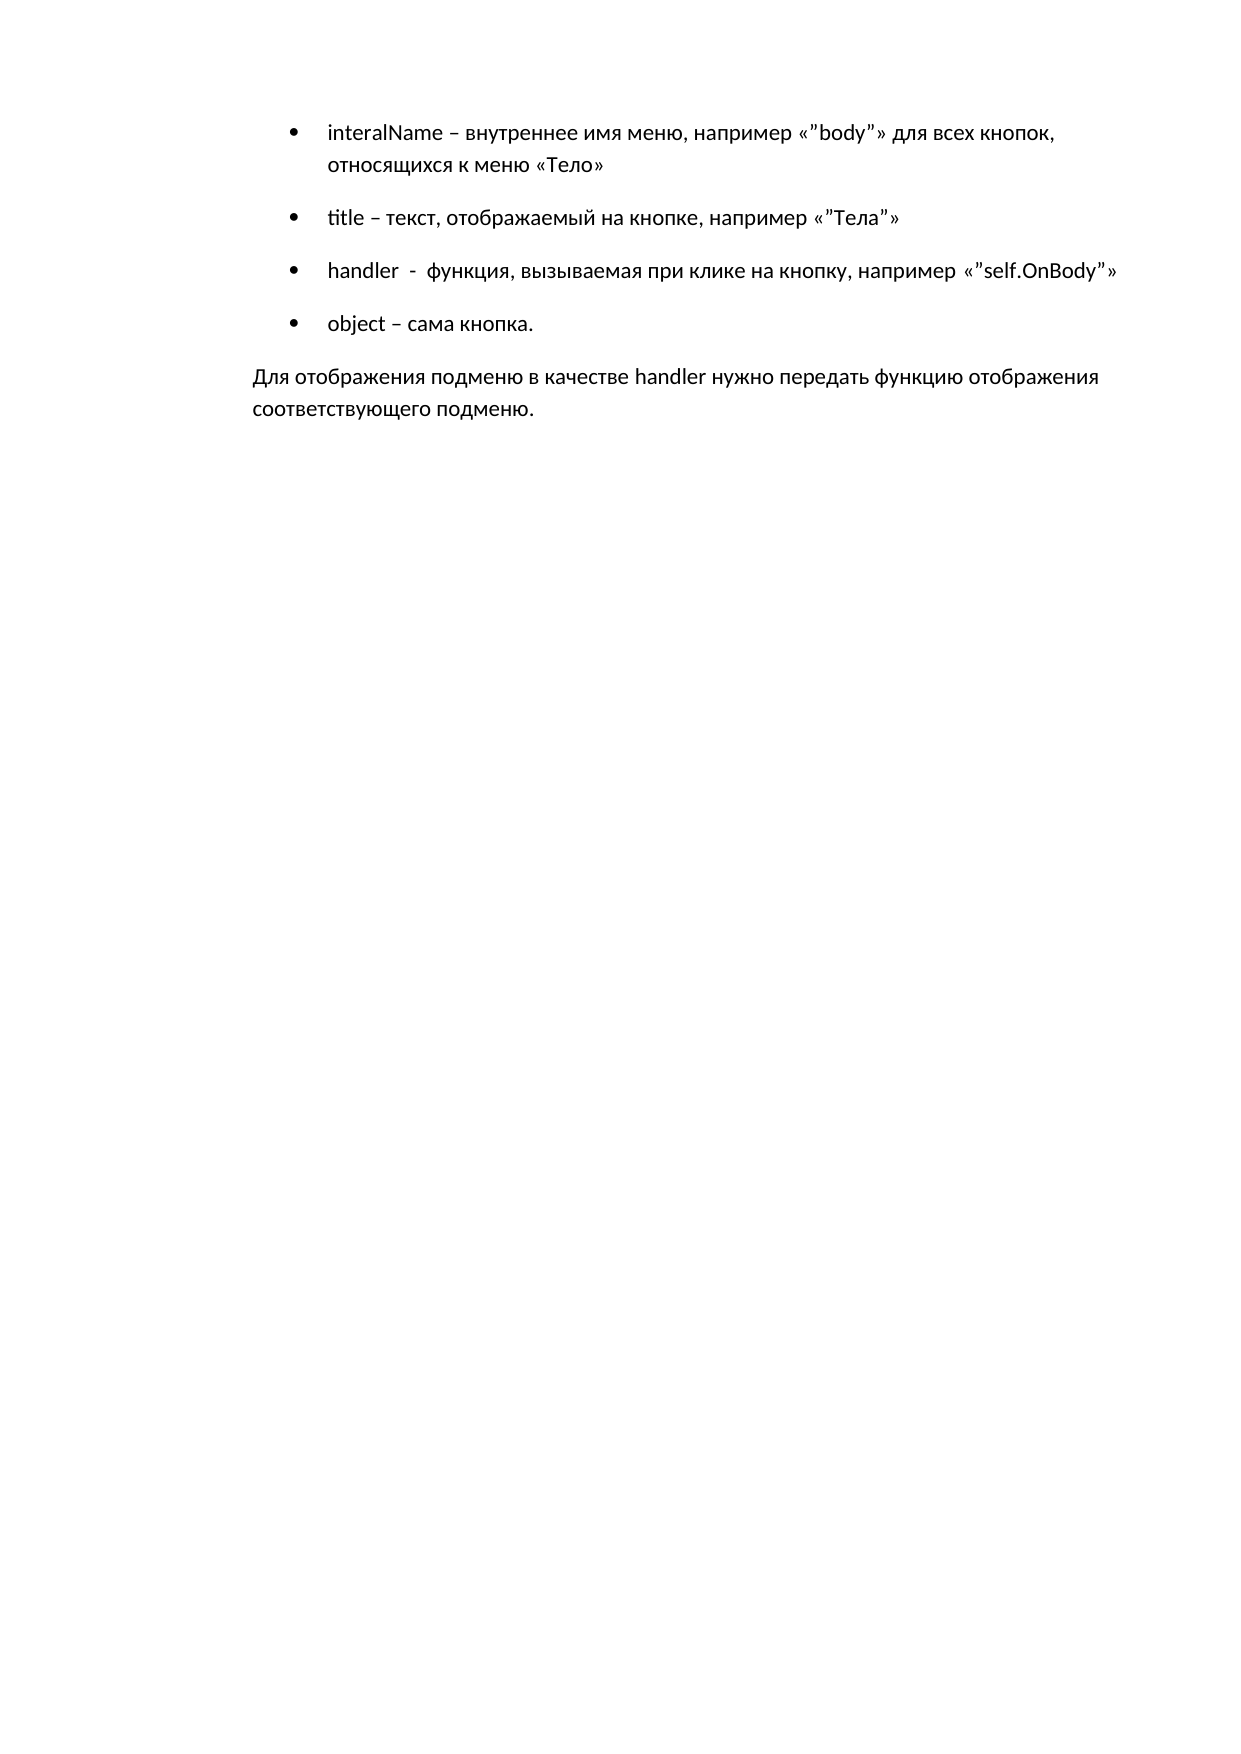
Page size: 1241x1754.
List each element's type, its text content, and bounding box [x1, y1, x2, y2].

text Для отображения подменю в качестве handler нужно передать функцию отображения соответствующего подменю. [252, 362, 1152, 423]
list handler - функция, вызываемая при клике на кнопку, например «”self.OnBody”» [290, 256, 1152, 284]
list title – текст, отображаемый на кнопке, например «”Тела”» [290, 203, 1152, 231]
list object – сама кнопка. [290, 309, 1152, 337]
list interalName – внутреннее имя меню, например «”body”» для всех кнопок, относящихся к меню «Тело» [290, 118, 1152, 178]
